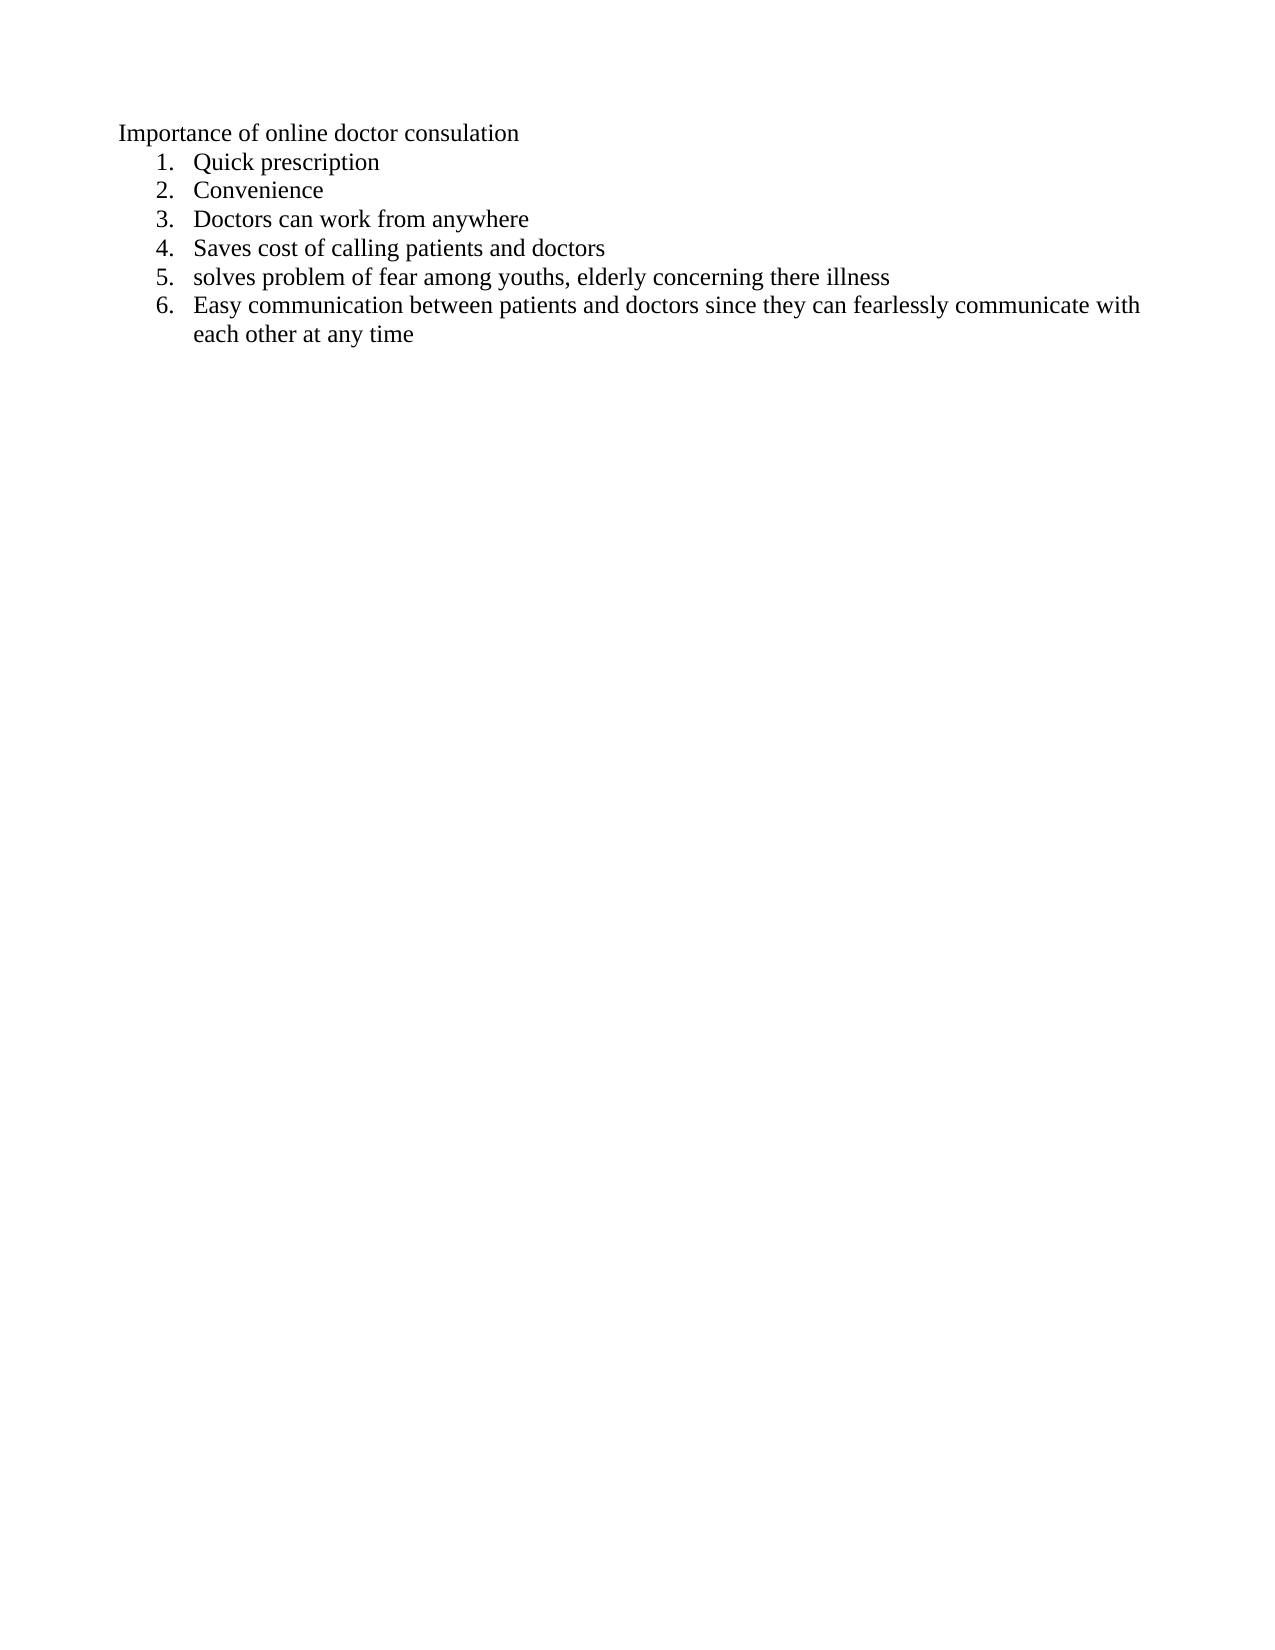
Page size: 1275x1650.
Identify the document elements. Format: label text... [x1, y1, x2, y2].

list Quick prescription [156, 147, 1157, 176]
list Convenience [156, 176, 1157, 204]
list solves problem of fear among youths, elderly concerning there illness [156, 262, 1157, 291]
list Saves cost of calling patients and doctors [156, 233, 1157, 262]
list Easy communication between patients and doctors since they can fearlessly communicate with each other at any time [156, 291, 1157, 348]
list Doctors can work from anywhere [156, 204, 1157, 233]
text Importance of online doctor consulation [118, 118, 1157, 147]
